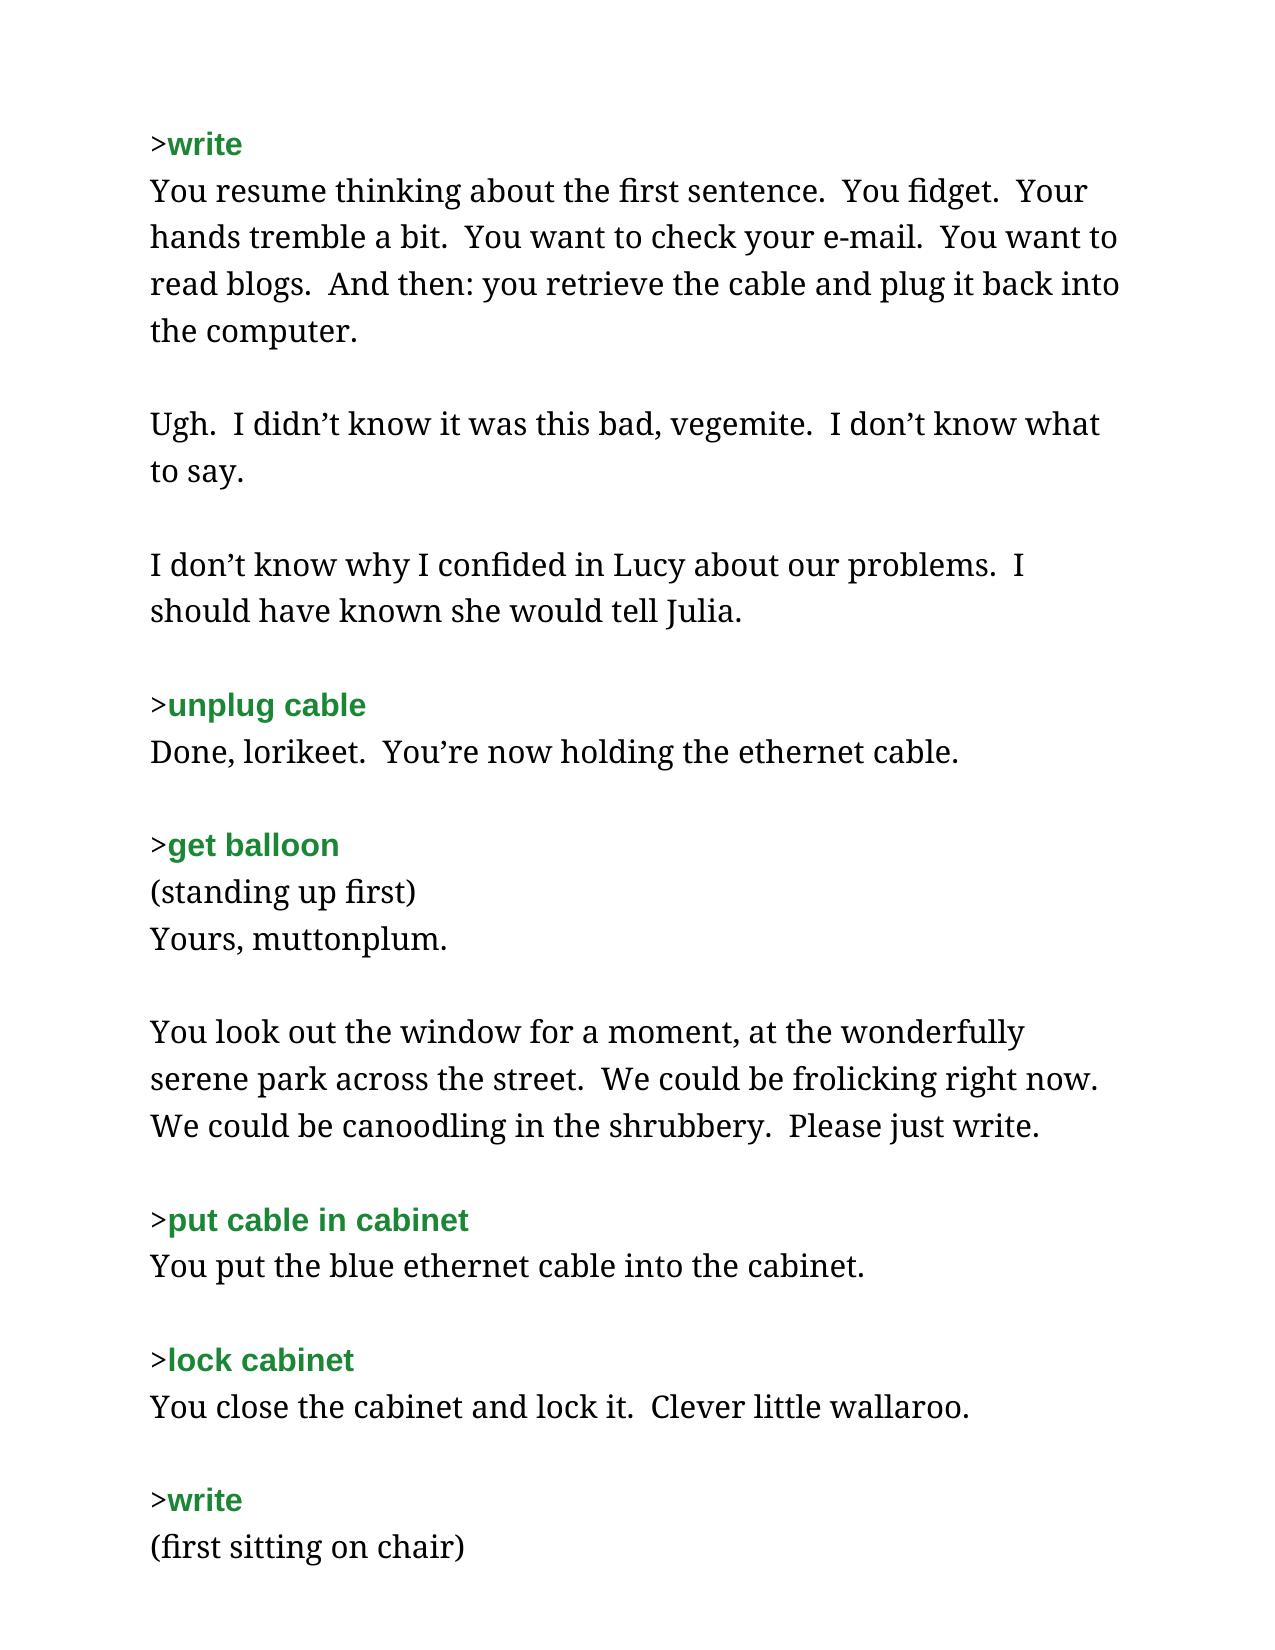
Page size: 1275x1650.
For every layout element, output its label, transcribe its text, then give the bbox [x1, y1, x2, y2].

text Ugh. I didn’t know it was this bad, vegemite. I don’t know what to say. [150, 402, 1125, 492]
text >write [150, 122, 1125, 164]
text You close the cabinet and lock it. Clever little wallaroo. [150, 1384, 1125, 1427]
text >put cable in cabinet [150, 1197, 1125, 1240]
text >unplug cable [150, 683, 1125, 726]
text Done, lorikeet. You’re now holding the ethernet cable. [150, 730, 1125, 772]
text You look out the window for a moment, at the wonderfully serene park across the street. We could be frolicking right now. We could be canoodling in the shrubbery. Please just write. [150, 1010, 1125, 1147]
text (first sitting on chair) [150, 1525, 1125, 1567]
text I don’t know why I confided in Lucy about our problems. I should have known she would tell Julia. [150, 543, 1125, 632]
text Yours, muttonplum. [150, 917, 1125, 959]
text You put the blue ethernet cable into the cabinet. [150, 1244, 1125, 1287]
text You resume thinking about the first sentence. You fidget. Your hands tremble a bit. You want to check your e-mail. You want to read blogs. And then: you retrieve the cable and plug it back into the computer. [150, 168, 1125, 351]
text >lock cabinet [150, 1338, 1125, 1380]
text >write [150, 1478, 1125, 1521]
text >get balloon [150, 823, 1125, 866]
text (standing up first) [150, 870, 1125, 913]
